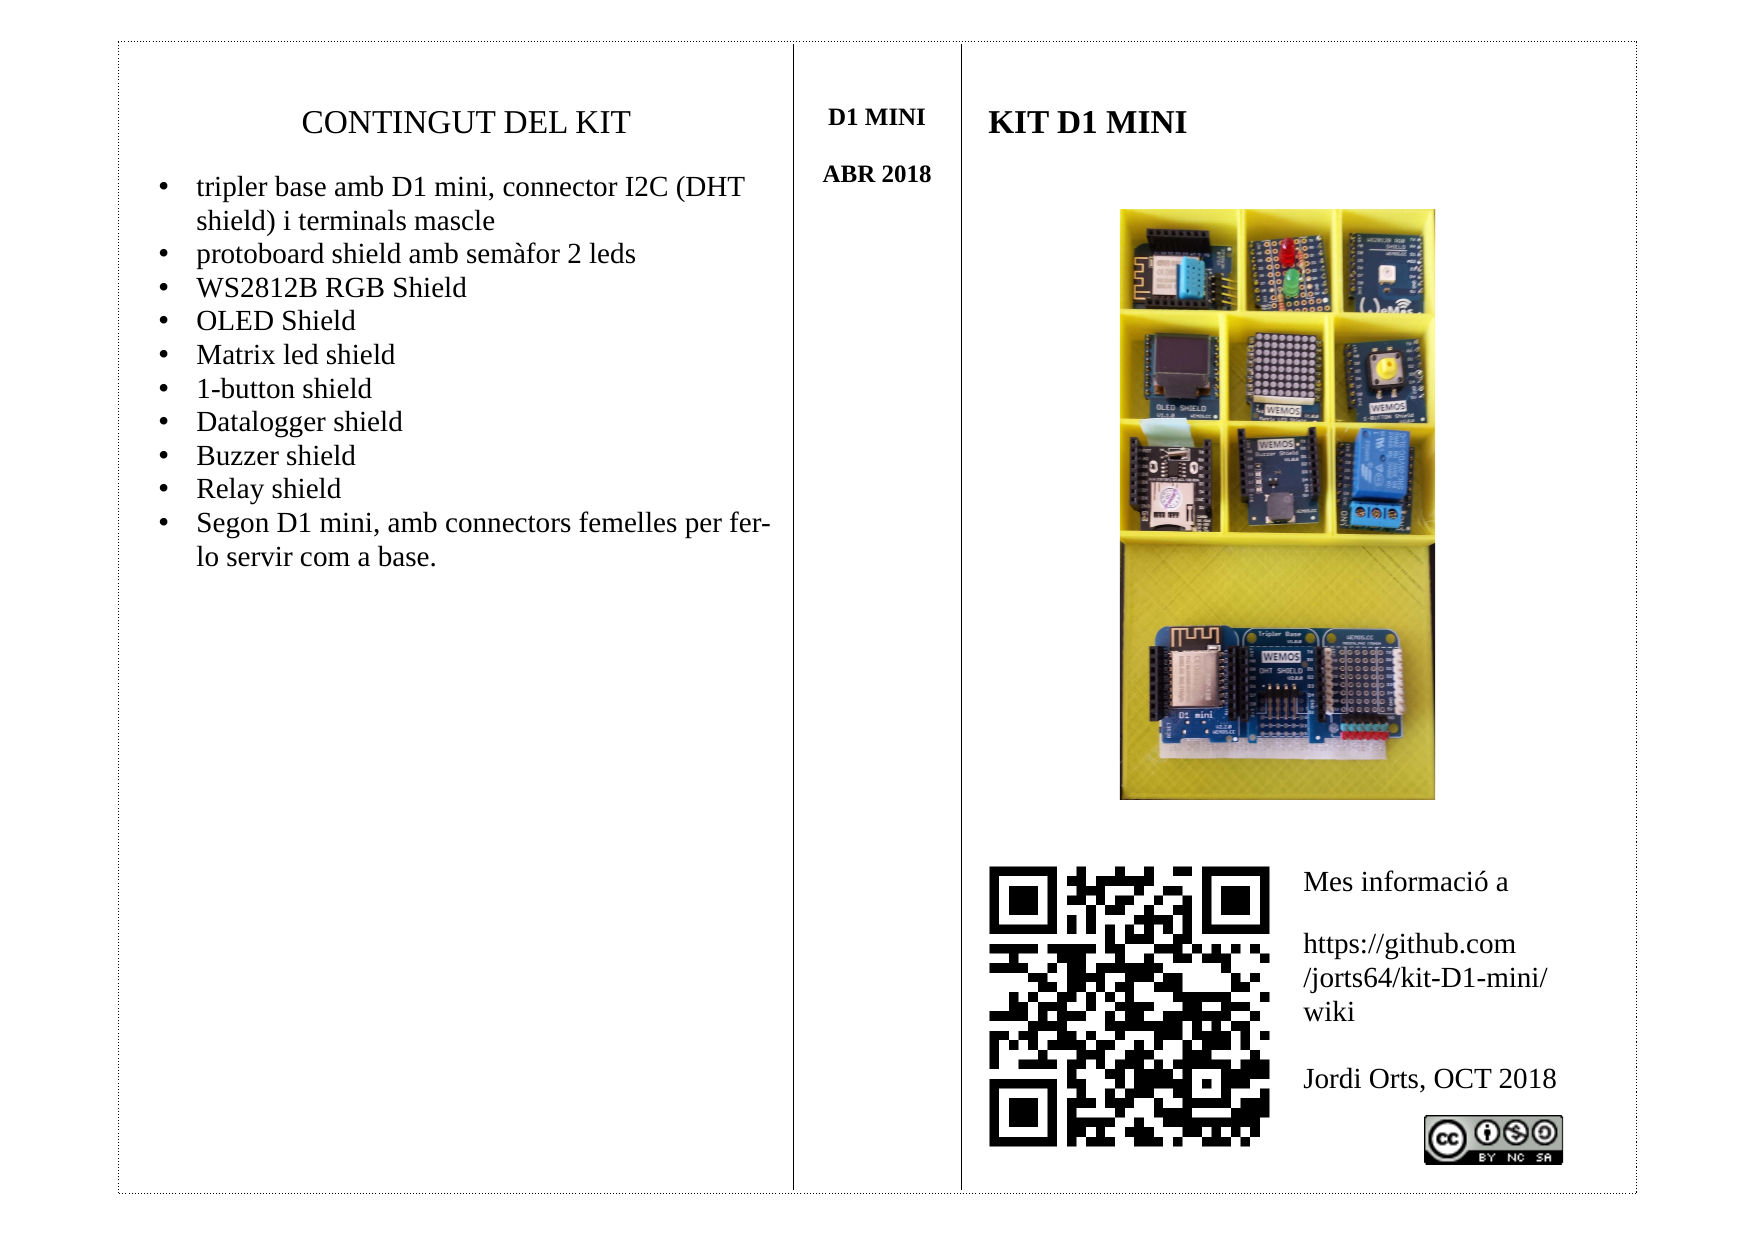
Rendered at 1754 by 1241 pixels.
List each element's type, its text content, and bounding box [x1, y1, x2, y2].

text ABR 2018 [795, 159, 958, 188]
list OLED Shield [159, 303, 791, 337]
text KIT D1 MINI [963, 102, 1633, 140]
text CONTINGUT DEL KIT [121, 102, 791, 140]
list Relay shield [159, 472, 791, 505]
picture [1424, 1115, 1564, 1165]
list tripler base amb D1 mini, connector I2C (DHT shield) i terminals mascle [159, 169, 791, 236]
list Datalogger shield [159, 404, 791, 438]
picture [1119, 209, 1435, 800]
list Segon D1 mini, amb connectors femelles per fer-lo servir com a base. [159, 505, 791, 572]
list WS2812B RGB Shield [159, 270, 791, 303]
text D1 MINI [795, 102, 958, 131]
list Buzzer shield [159, 438, 791, 472]
list 1-button shield [159, 371, 791, 404]
list Matrix led shield [159, 337, 791, 371]
list protoboard shield amb semàfor 2 leds [159, 236, 791, 270]
picture [981, 858, 1278, 1155]
